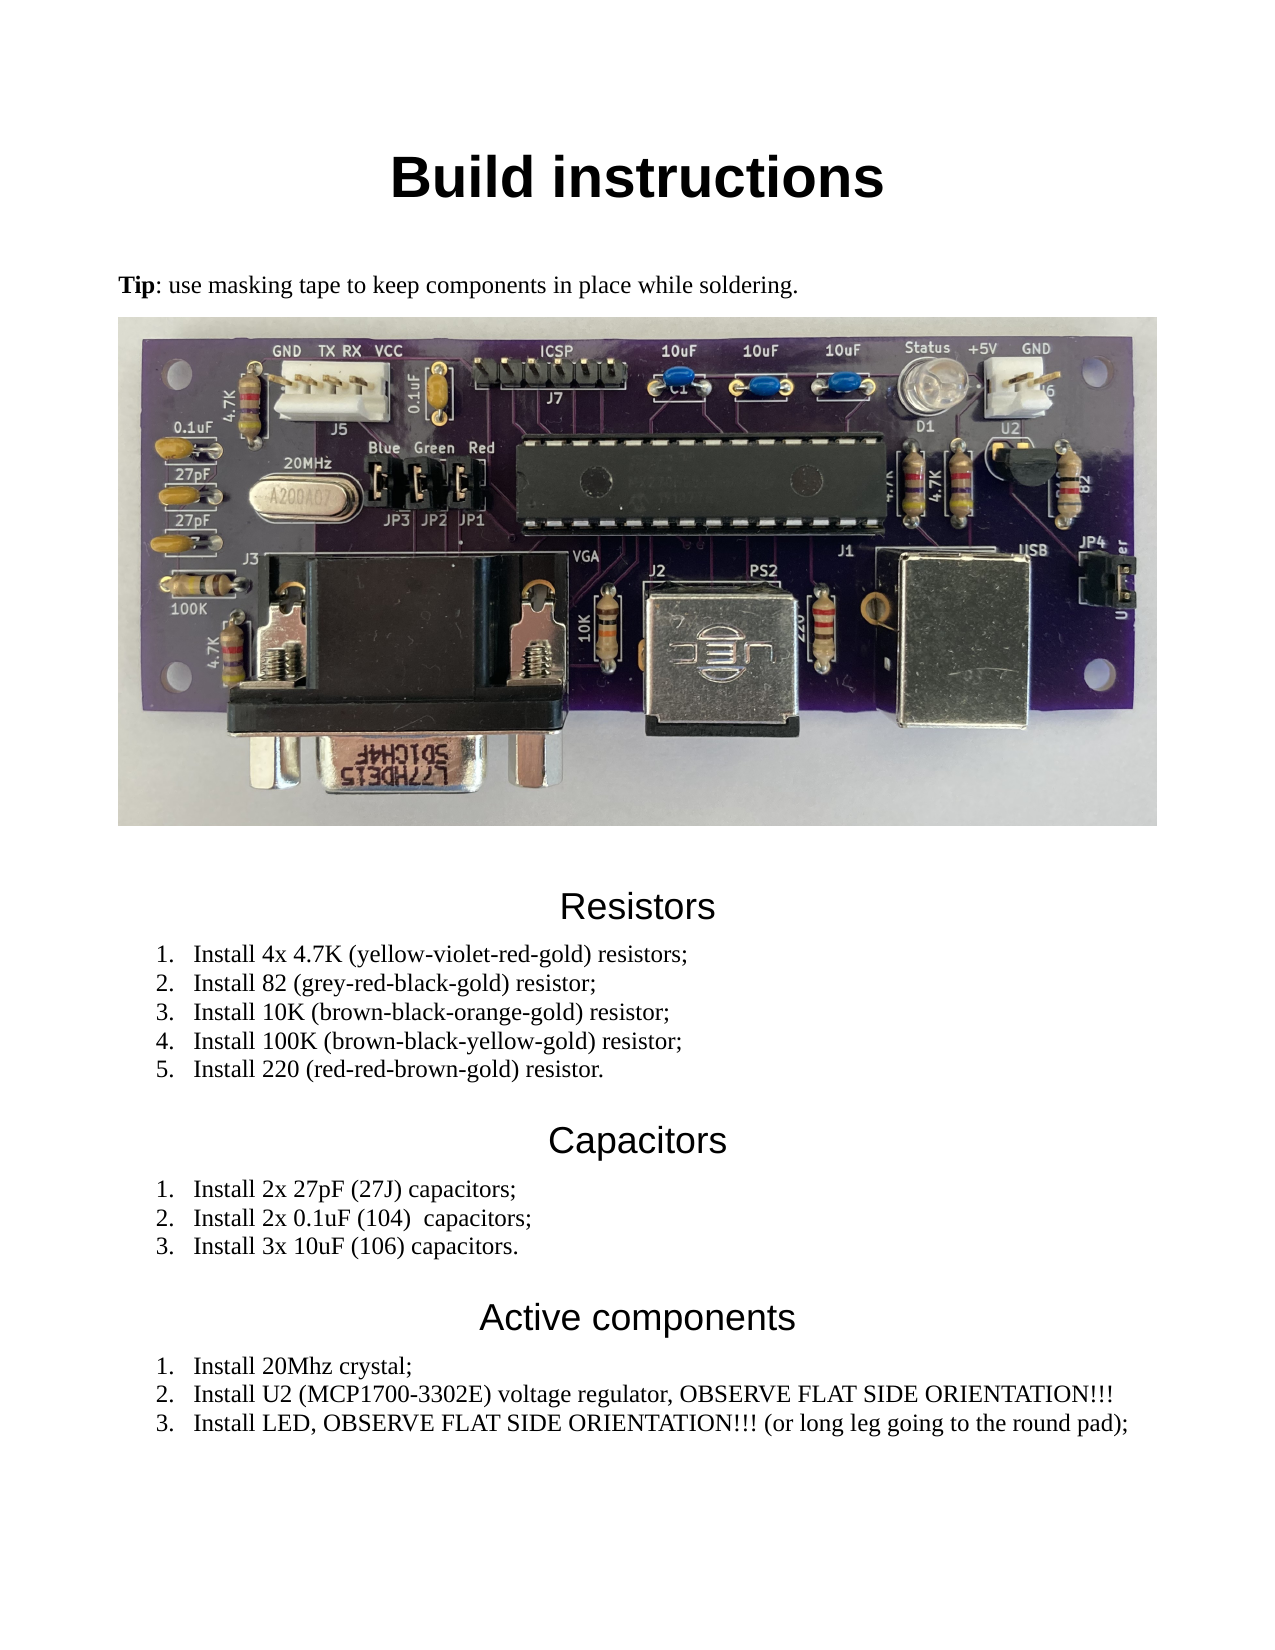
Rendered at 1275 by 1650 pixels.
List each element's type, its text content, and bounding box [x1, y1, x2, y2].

subtitle Resistors [118, 884, 1157, 927]
text Tip: use masking tape to keep components in place while soldering. [118, 270, 1157, 299]
list Install 2x 0.1uF (104) capacitors; [156, 1203, 1157, 1231]
list Install U2 (MCP1700-3302E) voltage regulator, OBSERVE FLAT SIDE ORIENTATION!!! [156, 1379, 1157, 1408]
list Install 4x 4.7K (yellow-violet-red-gold) resistors; [156, 939, 1157, 968]
picture [118, 317, 1157, 826]
list Install 2x 27pF (27J) capacitors; [156, 1174, 1157, 1203]
list Install 10K (brown-black-orange-gold) resistor; [156, 997, 1157, 1026]
list Install 100K (brown-black-yellow-gold) resistor; [156, 1026, 1157, 1054]
subtitle Active components [118, 1295, 1157, 1338]
title Build instructions [118, 143, 1157, 210]
list Install 20Mhz crystal; [156, 1351, 1157, 1379]
list Install LED, OBSERVE FLAT SIDE ORIENTATION!!! (or long leg going to the round pad); [156, 1408, 1157, 1437]
subtitle Capacitors [118, 1118, 1157, 1161]
list Install 3x 10uF (106) capacitors. [156, 1231, 1157, 1260]
list Install 82 (grey-red-black-gold) resistor; [156, 968, 1157, 997]
list Install 220 (red-red-brown-gold) resistor. [156, 1054, 1157, 1083]
